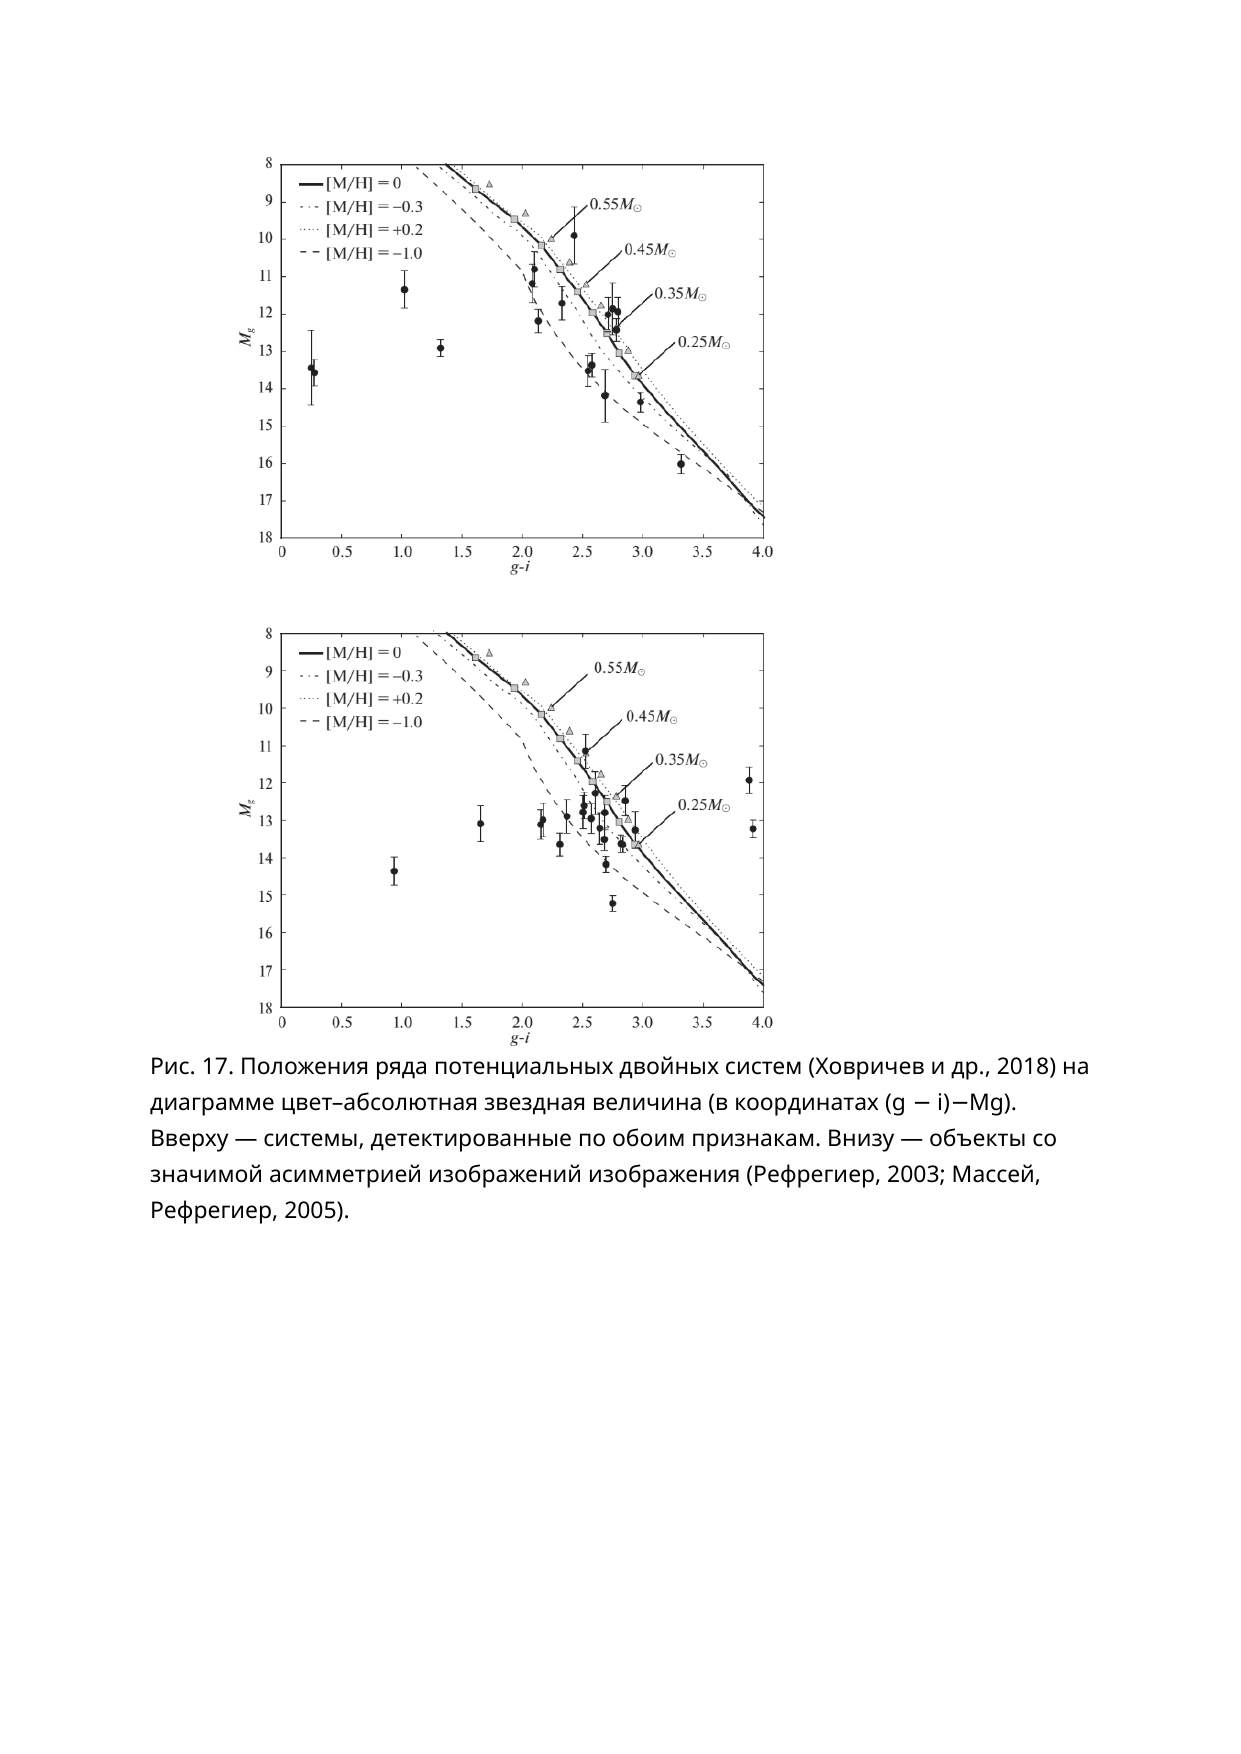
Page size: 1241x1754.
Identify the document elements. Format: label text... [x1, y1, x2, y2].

picture [225, 150, 786, 1047]
text Рис. 17. Положения ряда потенциальных двойных систем (Ховричев и др., 2018) на диаграмме цвет–абсолютная звездная величина (в координатах (g − i)−Mg). Вверху — системы, детектированные по обоим признакам. Внизу — объекты со значимой асимметрией изображений изображения (Рефрегиер, 2003; Массей, Рефрегиер, 2005). [150, 1050, 1090, 1225]
